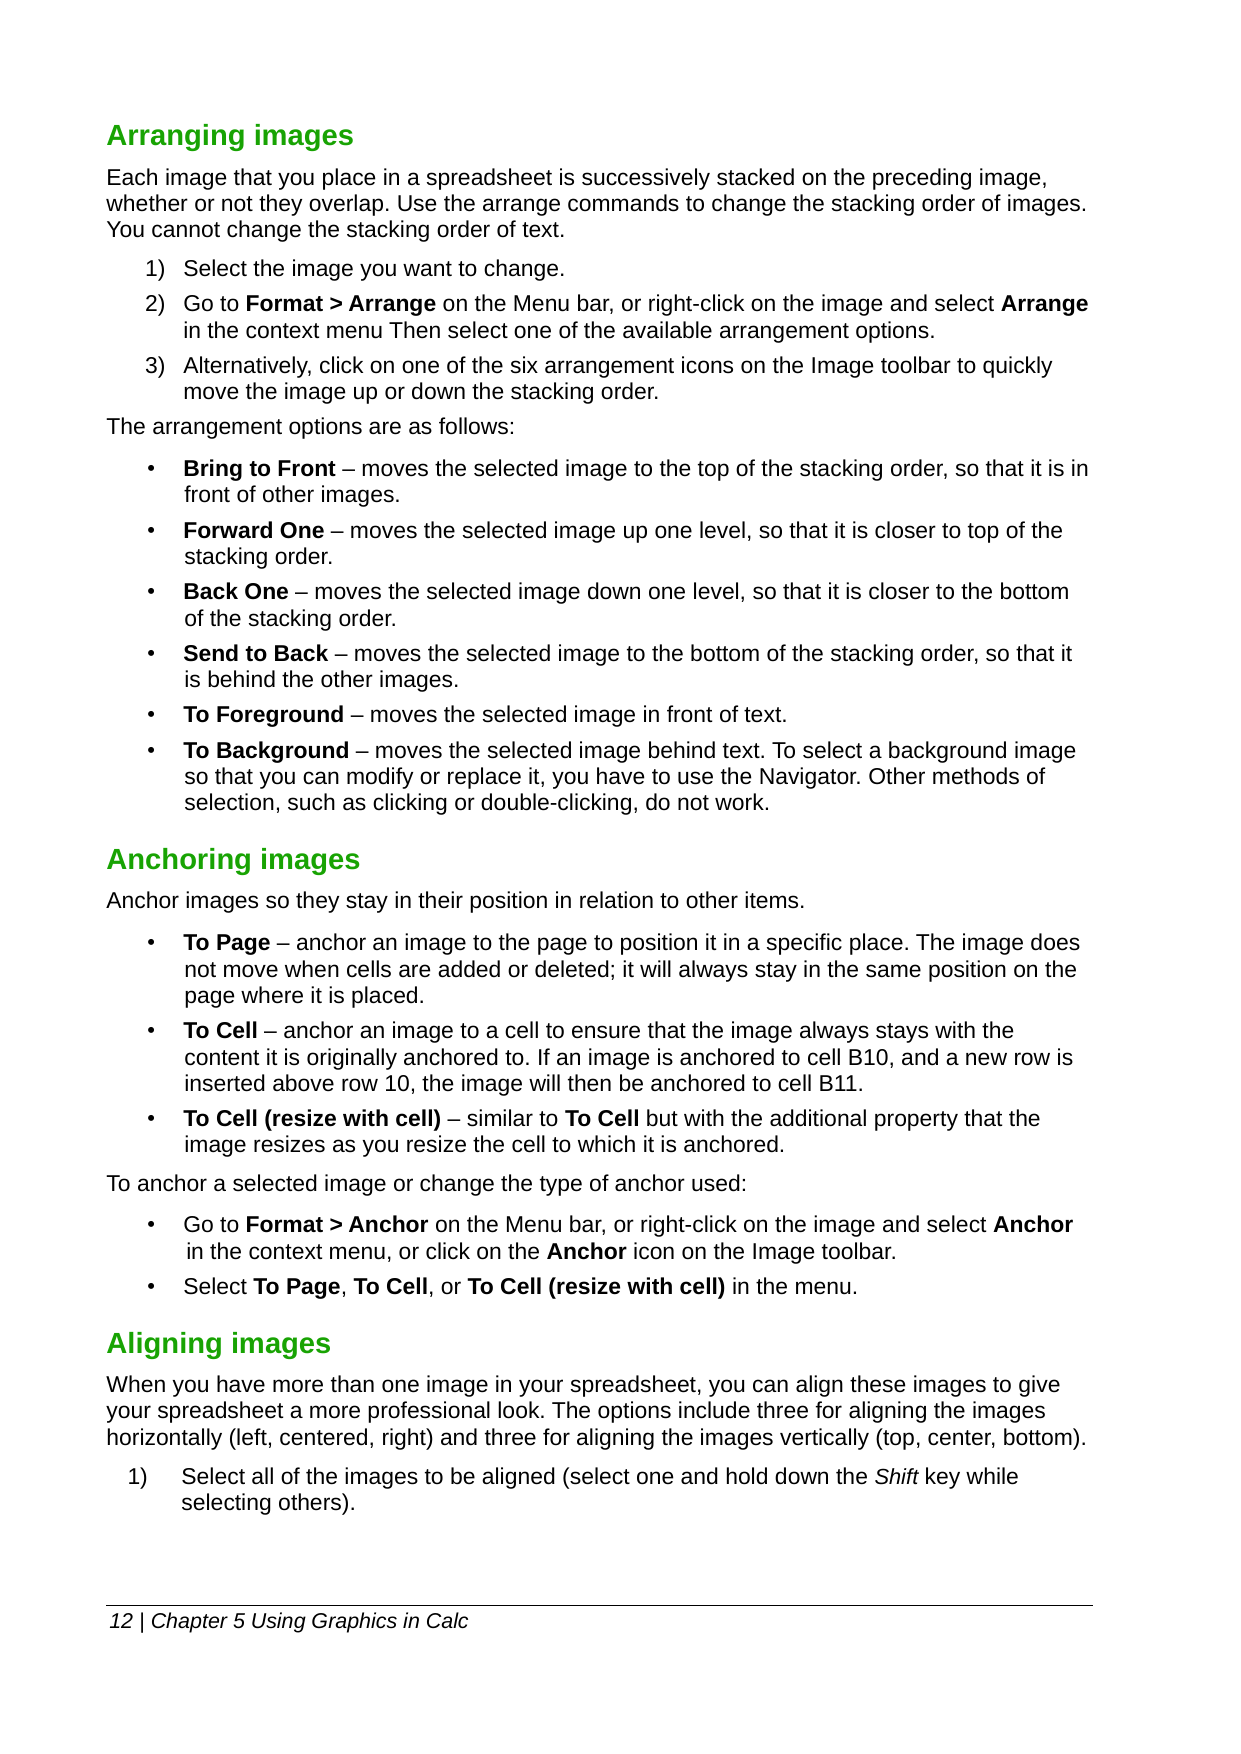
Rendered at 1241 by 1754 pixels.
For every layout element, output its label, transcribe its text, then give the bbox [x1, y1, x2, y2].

list To anchor a selected image or change the type of anchor used: [106, 1169, 1093, 1196]
list To Cell (resize with cell) – similar to To Cell but with the additional property that the image resizes as you resize the cell to which it is anchored. [144, 1102, 1093, 1161]
list Alternatively, click on one of the six arrangement icons on the Image toolbar to quickly move the image up or down the stacking order. [165, 352, 1093, 404]
list Bring to Front – moves the selected image to the top of the stacking order, so that it is in front of other images. [144, 452, 1093, 508]
list Each image that you place in a spreadsheet is successively stacked on the preceding image, whether or not they overlap. Use the arrange commands to change the stacking order of images. You cannot change the stacking order of text. [106, 163, 1093, 242]
subtitle Aligning images [106, 1326, 1093, 1359]
list Back One – moves the selected image down one level, so that it is closer to the bottom of the stacking order. [144, 575, 1093, 631]
list Anchor images so they stay in their position in relation to other items. [106, 887, 1093, 914]
list Forward One – moves the selected image up one level, so that it is closer to top of the stacking order. [144, 514, 1093, 569]
list Go to Format > Anchor on the Menu bar, or right-click on the image and select Anchor in the context menu, or click on the Anchor icon on the Image toolbar. [144, 1208, 1093, 1264]
list To Foreground – moves the selected image in front of text. [144, 698, 1093, 728]
subtitle Anchoring images [106, 842, 1093, 876]
list Select the image you want to change. [165, 255, 1093, 281]
list Select all of the images to be aligned (select one and hold down the Shift key while selecting others). [148, 1463, 1093, 1515]
list Go to Format > Arrange on the Menu bar, or right-click on the image and select Arrange in the context menu Then select one of the available arrangement options. [165, 290, 1093, 343]
list Send to Back – moves the selected image to the bottom of the stacking order, so that it is behind the other images. [144, 637, 1093, 692]
subtitle Arranging images [106, 118, 1093, 152]
list The arrangement options are as follows: [106, 413, 1093, 440]
list Select To Page, To Cell, or To Cell (resize with cell) in the menu. [144, 1270, 1093, 1302]
list To Cell – anchor an image to a cell to ensure that the image always stays with the content it is originally anchored to. If an image is anchored to cell B10, and a new row is inserted above row 10, the image will then be anchored to cell B11. [144, 1014, 1093, 1096]
list When you have more than one image in your spreadsheet, you can align these images to give your spreadsheet a more professional look. The options include three for aligning the images horizontally (left, centered, right) and three for aligning the images vertically (top, center, bottom). [106, 1371, 1093, 1450]
list To Background – moves the selected image behind text. To select a background image so that you can modify or replace it, you have to use the Navigator. Other methods of selection, such as clicking or double-clicking, do not work. [144, 734, 1093, 818]
list To Page – anchor an image to the page to position it in a specific place. The image does not move when cells are added or deleted; it will always stay in the same position on the page where it is placed. [144, 926, 1093, 1008]
